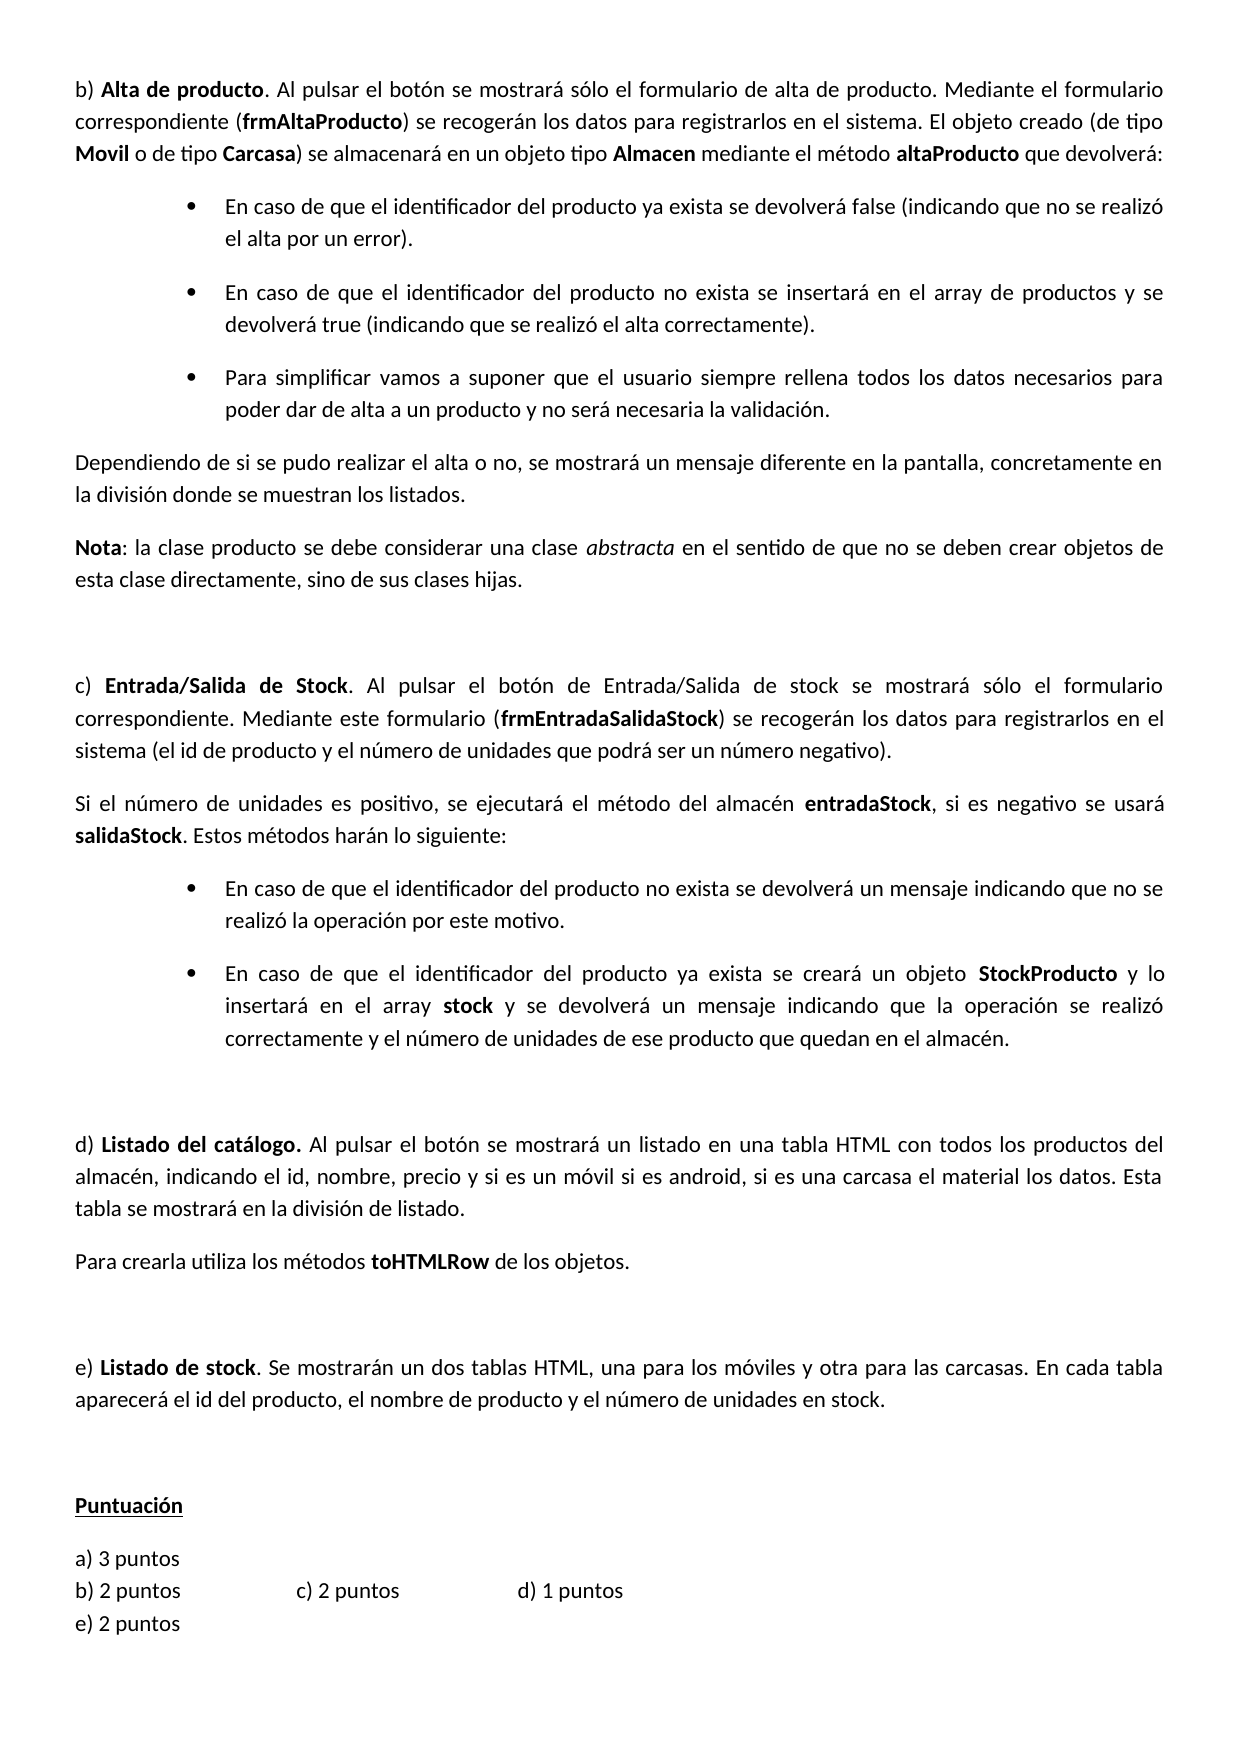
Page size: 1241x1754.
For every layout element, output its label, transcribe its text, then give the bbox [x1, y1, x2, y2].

text Si el número de unidades es positivo, se ejecutará el método del almacén entradaStock, si es negativo se usará salidaStock. Estos métodos harán lo siguiente: [75, 789, 1165, 849]
list En caso de que el identificador del producto ya exista se devolverá false (indicando que no se realizó el alta por un error). [187, 192, 1165, 253]
text e) Listado de stock. Se mostrarán un dos tablas HTML, una para los móviles y otra para las carcasas. En cada tabla aparecerá el id del producto, el nombre de producto y el número de unidades en stock. [75, 1353, 1165, 1413]
text e) 2 puntos [75, 1609, 1165, 1637]
list En caso de que el identificador del producto ya exista se creará un objeto StockProducto y lo insertará en el array stock y se devolverá un mensaje indicando que la operación se realizó correctamente y el número de unidades de ese producto que quedan en el almacén. [187, 959, 1165, 1052]
list En caso de que el identificador del producto no exista se devolverá un mensaje indicando que no se realizó la operación por este motivo. [187, 874, 1165, 934]
text d) Listado del catálogo. Al pulsar el botón se mostrará un listado en una tabla HTML con todos los productos del almacén, indicando el id, nombre, precio y si es un móvil si es android, si es una carcasa el material los datos. Esta tabla se mostrará en la división de listado. [75, 1130, 1165, 1222]
text Nota: la clase producto se debe considerar una clase abstracta en el sentido de que no se deben crear objetos de esta clase directamente, sino de sus clases hijas. [75, 533, 1165, 593]
list Para simplificar vamos a suponer que el usuario siempre rellena todos los datos necesarios para poder dar de alta a un producto y no será necesaria la validación. [187, 363, 1165, 423]
text a) 3 puntos [75, 1544, 1165, 1572]
text Para crearla utiliza los métodos toHTMLRow de los objetos. [75, 1247, 1165, 1275]
text b) 2 puntos c) 2 puntos d) 1 puntos [75, 1577, 1165, 1604]
text Dependiendo de si se pudo realizar el alta o no, se mostrará un mensaje diferente en la pantalla, concretamente en la división donde se muestran los listados. [75, 448, 1165, 508]
text c) Entrada/Salida de Stock. Al pulsar el botón de Entrada/Salida de stock se mostrará sólo el formulario correspondiente. Mediante este formulario (frmEntradaSalidaStock) se recogerán los datos para registrarlos en el sistema (el id de producto y el número de unidades que podrá ser un número negativo). [75, 671, 1165, 764]
list En caso de que el identificador del producto no exista se insertará en el array de productos y se devolverá true (indicando que se realizó el alta correctamente). [187, 278, 1165, 338]
text b) Alta de producto. Al pulsar el botón se mostrará sólo el formulario de alta de producto. Mediante el formulario correspondiente (frmAltaProducto) se recogerán los datos para registrarlos en el sistema. El objeto creado (de tipo Movil o de tipo Carcasa) se almacenará en un objeto tipo Almacen mediante el método altaProducto que devolverá: [75, 75, 1165, 167]
text Puntuación [75, 1491, 1165, 1519]
